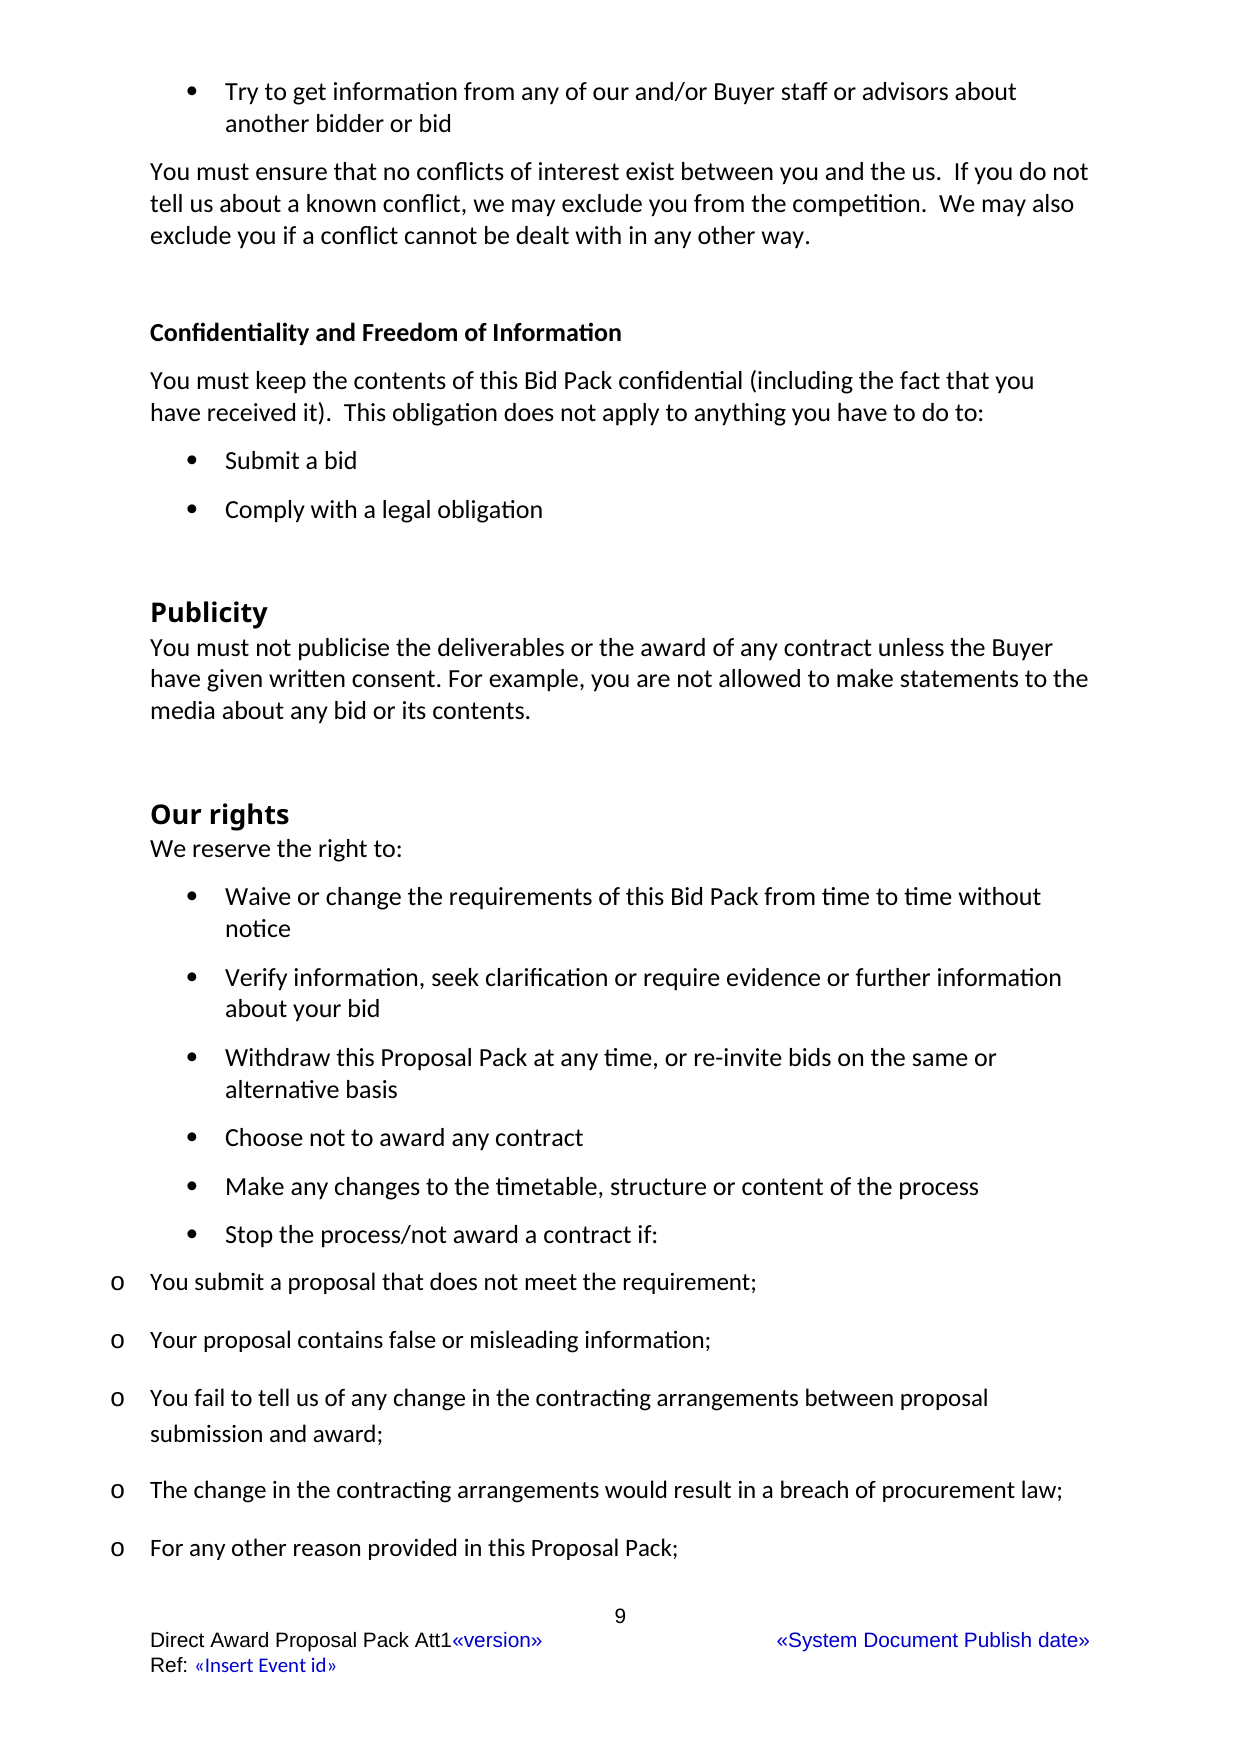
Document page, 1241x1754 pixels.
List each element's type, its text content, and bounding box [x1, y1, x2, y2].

list You submit a proposal that does not meet the requirement; [109, 1266, 1090, 1298]
text We reserve the right to: [150, 832, 1090, 864]
text Confidentiality and Freedom of Information [150, 316, 1090, 347]
subtitle Our rights [150, 795, 1090, 832]
list Withdraw this Proposal Pack at any time, or re-invite bids on the same or alternative basis [187, 1041, 1090, 1104]
text You must ensure that no conflicts of interest exist between you and the us. If you do not tell us about a known conflict, we may exclude you from the competition. We may also exclude you if a conflict cannot be dealt with in any other way. [150, 155, 1090, 251]
text You must not publicise the deliverables or the award of any contract unless the Buyer have given written consent. For example, you are not allowed to make statements to the media about any bid or its contents. [150, 631, 1090, 726]
subtitle Publicity [150, 594, 1090, 631]
text You must keep the contents of this Bid Pack confidential (including the fact that you have received it). This obligation does not apply to anything you have to do to: [150, 364, 1090, 428]
list Try to get information from any of our and/or Buyer staff or advisors about another bidder or bid [187, 75, 1090, 138]
list Choose not to award any contract [187, 1121, 1090, 1153]
list Make any changes to the timetable, structure or content of the process [187, 1169, 1090, 1201]
list Comply with a legal obligation [187, 493, 1090, 524]
list Verify information, seek clarification or require evidence or further information about your bid [187, 961, 1090, 1024]
list For any other reason provided in this Proposal Pack; [109, 1532, 1090, 1564]
list Your proposal contains false or misleading information; [109, 1324, 1090, 1356]
list Submit a bid [187, 444, 1090, 476]
list You fail to tell us of any change in the contracting arrangements between proposal submission and award; [109, 1382, 1090, 1449]
list Stop the process/not award a contract if: [187, 1218, 1090, 1250]
list The change in the contracting arrangements would result in a breach of procurement law; [109, 1474, 1090, 1506]
list Waive or change the requirements of this Bid Pack from time to time without notice [187, 881, 1090, 944]
